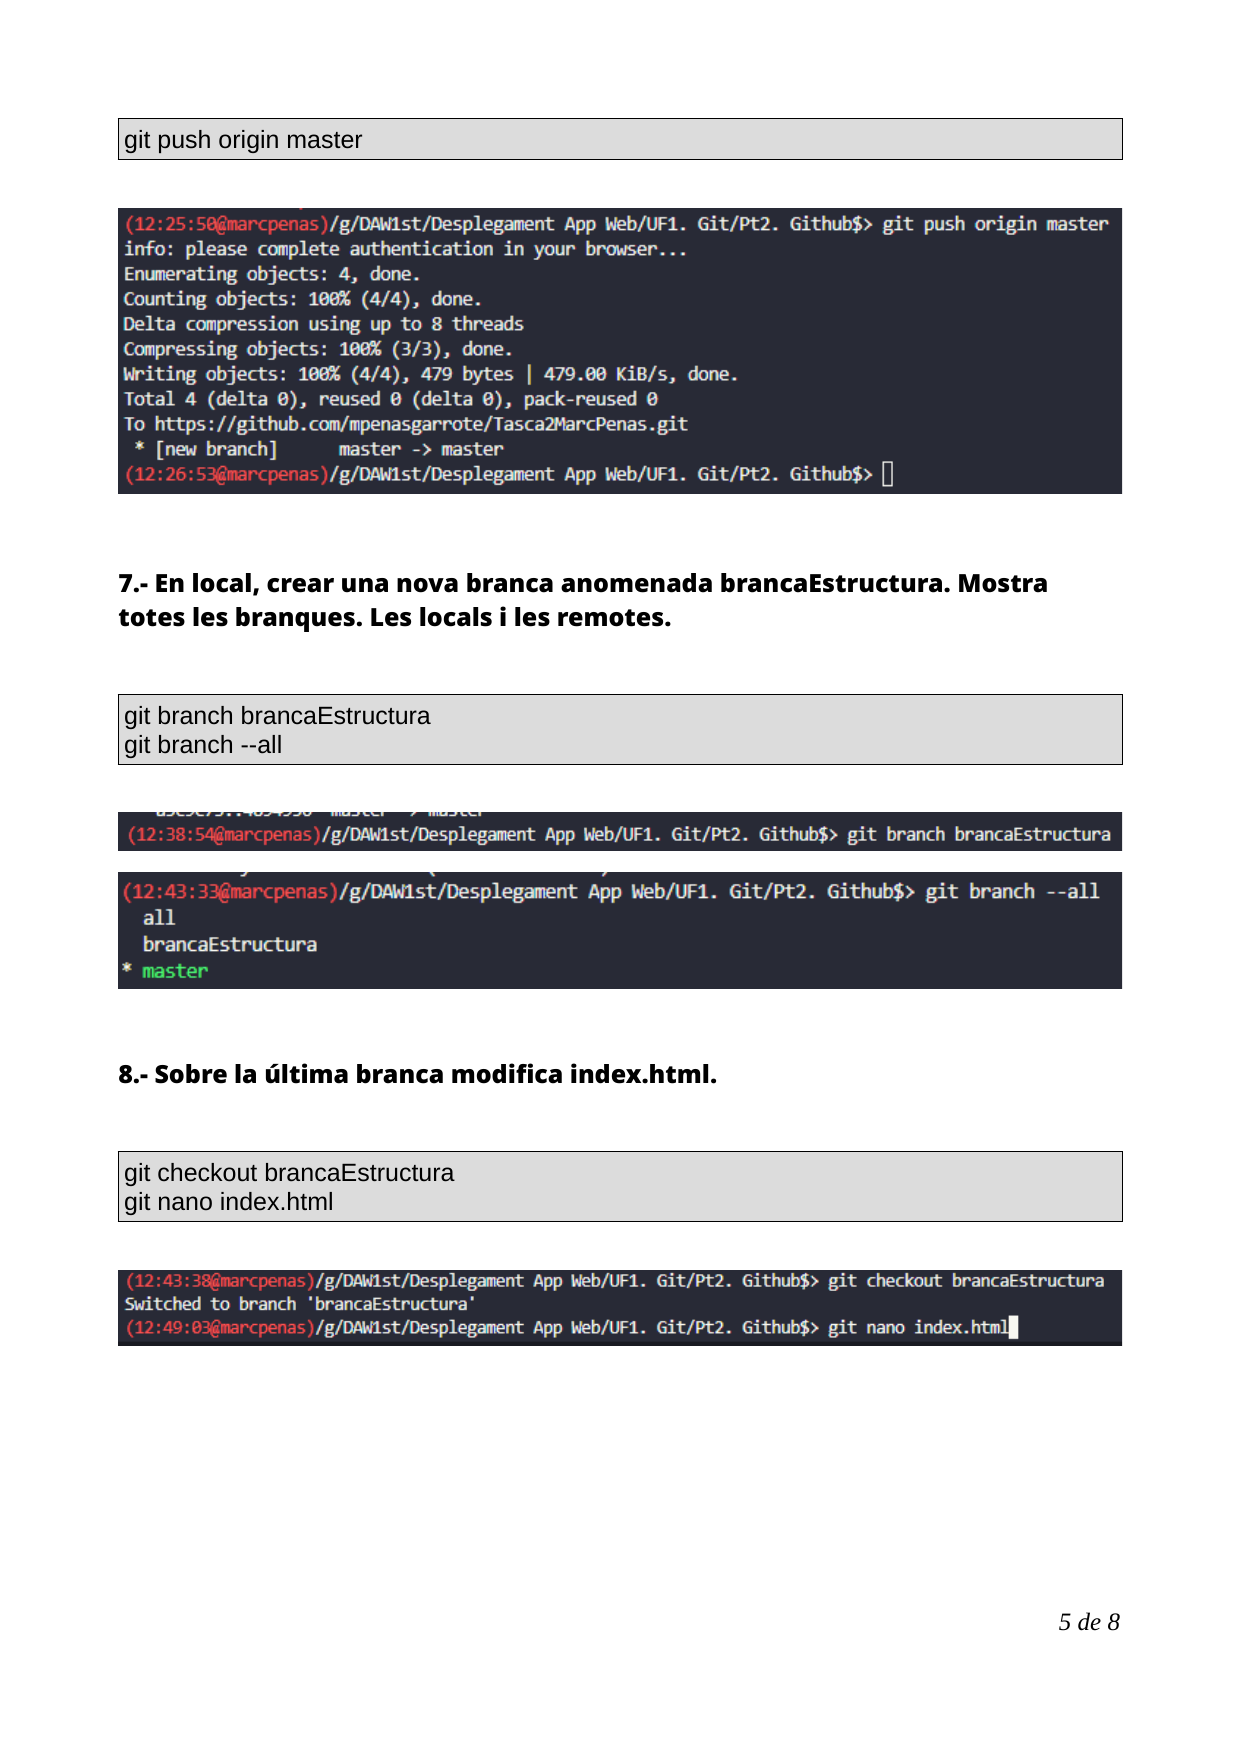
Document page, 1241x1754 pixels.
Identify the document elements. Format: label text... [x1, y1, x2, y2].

picture [118, 872, 1123, 989]
picture [118, 208, 1123, 494]
subtitle 7.- En local, crear una nova branca anomenada brancaEstructura. Mostra totes les branques. Les locals i les remotes. [118, 566, 1122, 634]
subtitle 8.- Sobre la última branca modifica index.html. [118, 1057, 1122, 1091]
table_header git checkout brancaEstructura git nano index.html [119, 1152, 1122, 1221]
table_header git push origin master [119, 119, 1122, 159]
picture [118, 812, 1123, 851]
picture [118, 1270, 1123, 1346]
table_header git branch brancaEstructura git branch --all [119, 695, 1122, 764]
